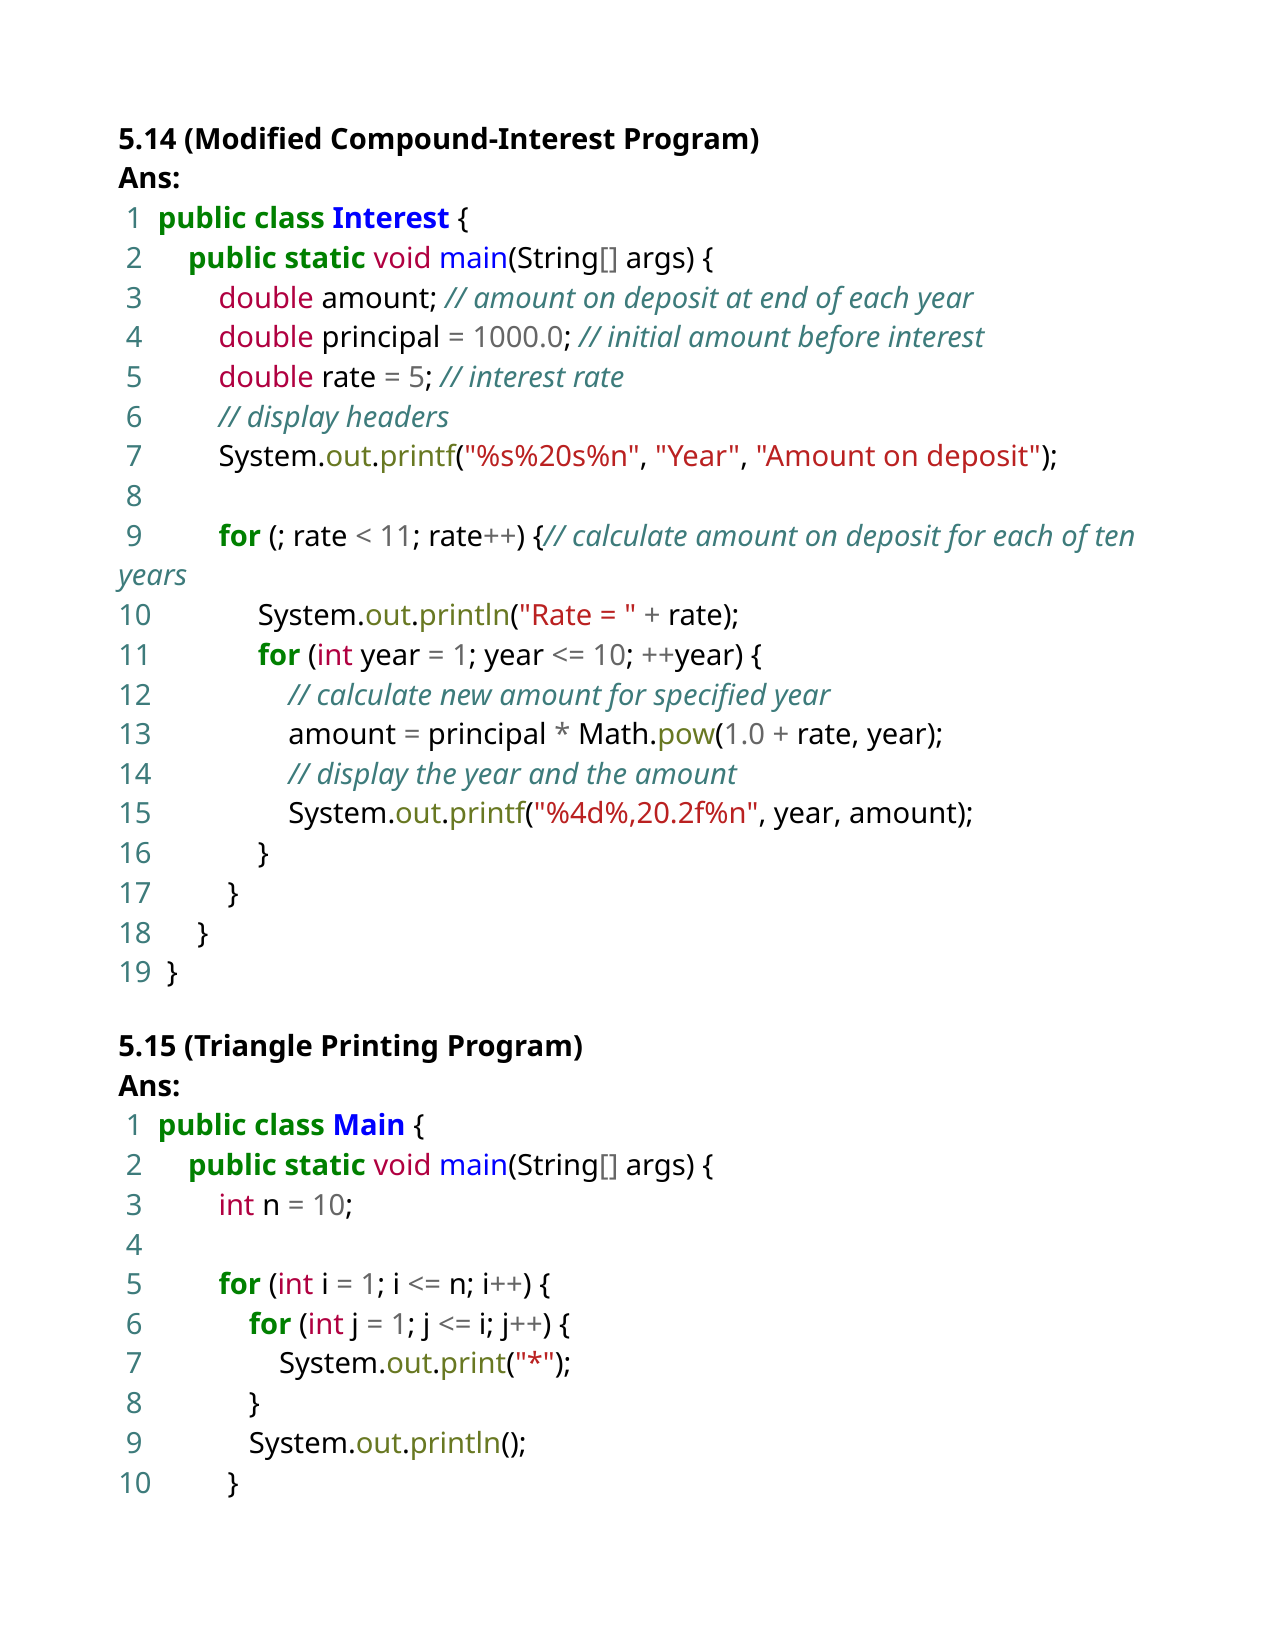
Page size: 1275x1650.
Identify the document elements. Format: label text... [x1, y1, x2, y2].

text 9 System.out.println(); [118, 1422, 1157, 1462]
text 2 public static void main(String[] args) { [118, 237, 1157, 277]
text 13 amount = principal * Math.pow(1.0 + rate, year); [118, 713, 1157, 753]
text 5 for (int i = 1; i <= n; i++) { [118, 1263, 1157, 1303]
text 6 for (int j = 1; j <= i; j++) { [118, 1303, 1157, 1343]
text 4 double principal = 1000.0; // initial amount before interest [118, 317, 1157, 356]
text 1 public class Main { [118, 1105, 1157, 1144]
text 18 } [118, 912, 1157, 952]
text 15 System.out.printf("%4d%,20.2f%n", year, amount); [118, 793, 1157, 832]
text 5.15 (Triangle Printing Program) [118, 1025, 1157, 1065]
text 7 System.out.print("*"); [118, 1343, 1157, 1382]
text 12 // calculate new amount for specified year [118, 674, 1157, 713]
text 7 System.out.printf("%s%20s%n", "Year", "Amount on deposit"); [118, 436, 1157, 475]
text 8 } [118, 1382, 1157, 1422]
text 9 for (; rate < 11; rate++) {// calculate amount on deposit for each of ten years [118, 515, 1157, 594]
text 5 double rate = 5; // interest rate [118, 356, 1157, 396]
text Ans: [118, 1065, 1157, 1105]
text 5.14 (Modified Compound-Interest Program) [118, 118, 1157, 158]
text 17 } [118, 872, 1157, 912]
text 16 } [118, 832, 1157, 872]
text 8 [118, 475, 1157, 515]
text Ans: [118, 158, 1157, 197]
text 3 double amount; // amount on deposit at end of each year [118, 277, 1157, 317]
text 11 for (int year = 1; year <= 10; ++year) { [118, 634, 1157, 674]
text 6 // display headers [118, 396, 1157, 436]
text 2 public static void main(String[] args) { [118, 1144, 1157, 1184]
text 1 public class Interest { [118, 197, 1157, 237]
text 4 [118, 1224, 1157, 1263]
text 19 } [118, 952, 1157, 991]
text 10 } [118, 1462, 1157, 1502]
text 3 int n = 10; [118, 1184, 1157, 1224]
text 14 // display the year and the amount [118, 753, 1157, 793]
text 10 System.out.println("Rate = " + rate); [118, 594, 1157, 634]
